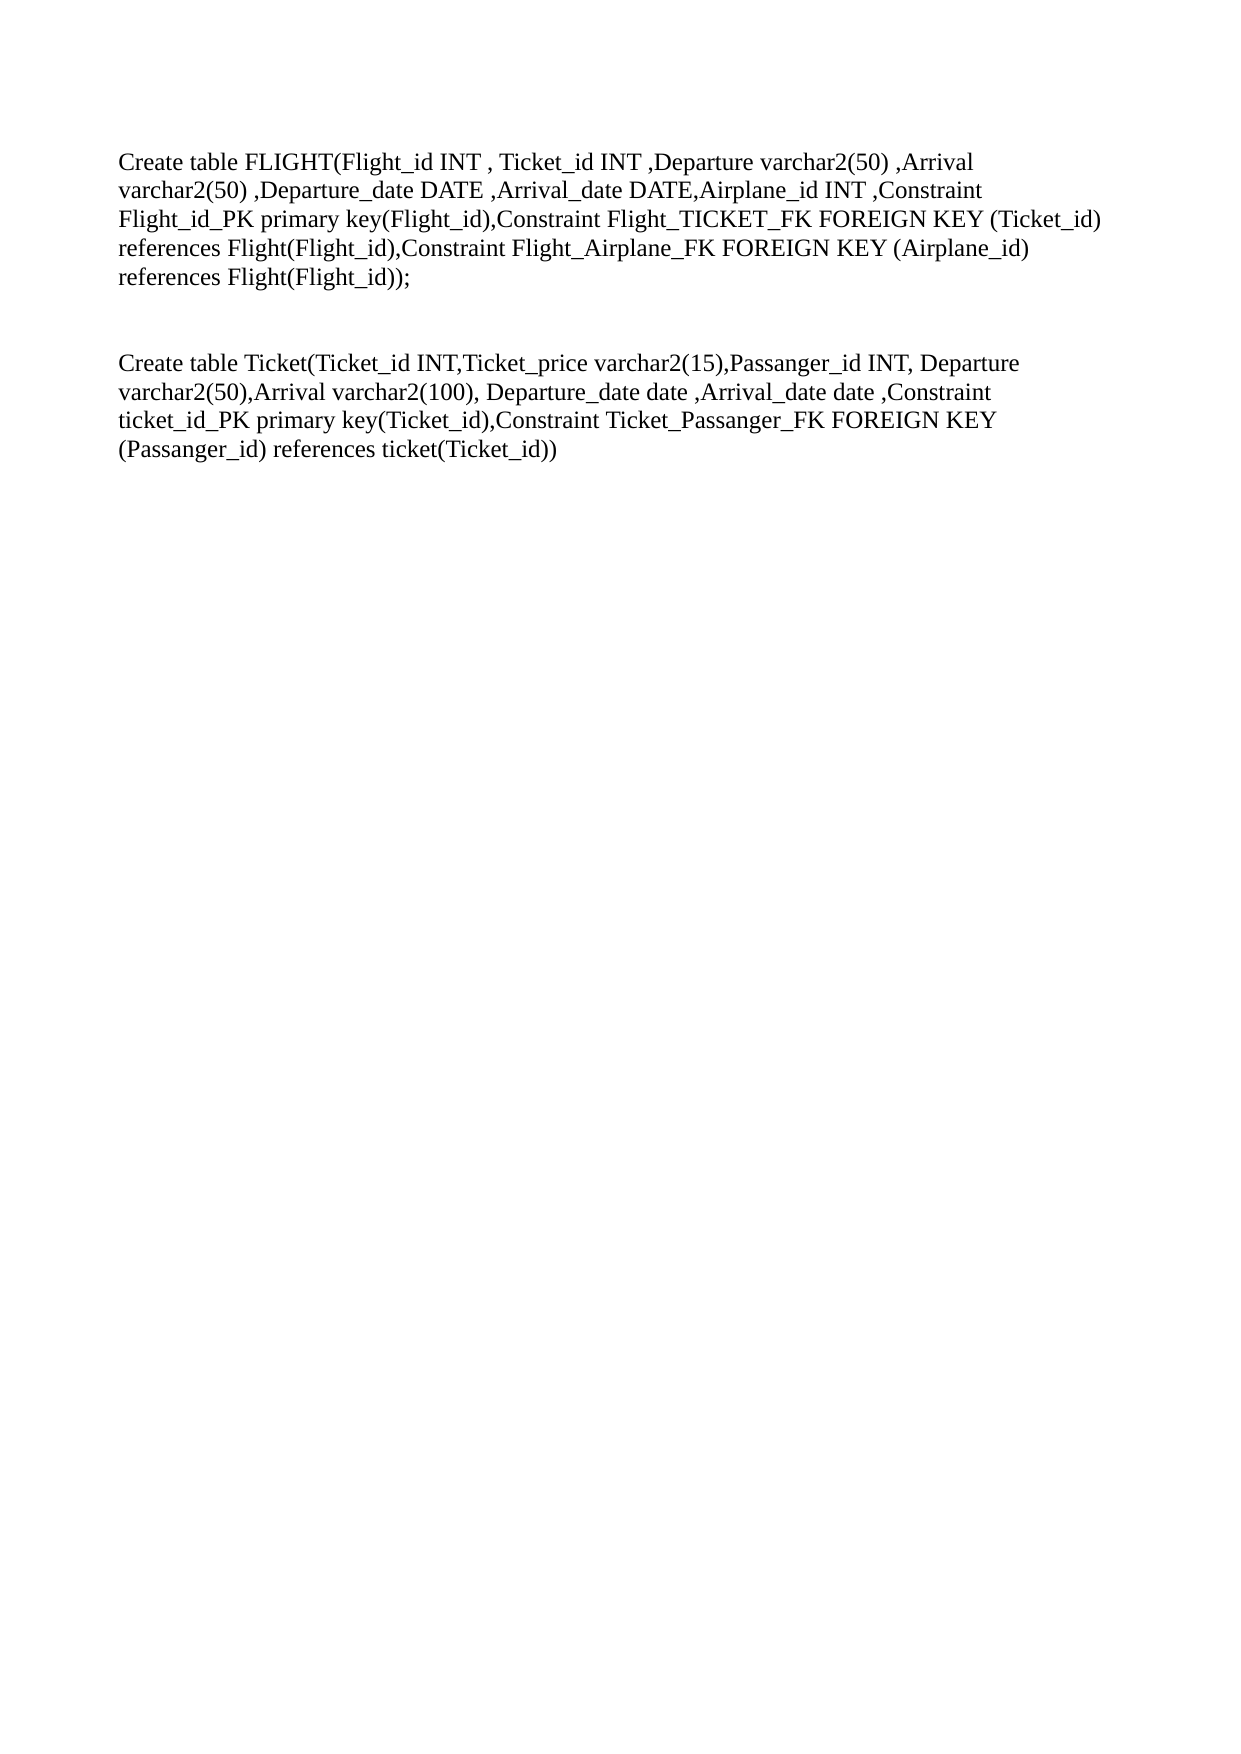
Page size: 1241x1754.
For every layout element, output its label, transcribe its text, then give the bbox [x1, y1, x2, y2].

text Create table Ticket(Ticket_id INT,Ticket_price varchar2(15),Passanger_id INT, Departure varchar2(50),Arrival varchar2(100), Departure_date date ,Arrival_date date ,Constraint ticket_id_PK primary key(Ticket_id),Constraint Ticket_Passanger_FK FOREIGN KEY (Passanger_id) references ticket(Ticket_id)) [118, 348, 1122, 463]
text Create table FLIGHT(Flight_id INT , Ticket_id INT ,Departure varchar2(50) ,Arrival varchar2(50) ,Departure_date DATE ,Arrival_date DATE,Airplane_id INT ,Constraint Flight_id_PK primary key(Flight_id),Constraint Flight_TICKET_FK FOREIGN KEY (Ticket_id) references Flight(Flight_id),Constraint Flight_Airplane_FK FOREIGN KEY (Airplane_id) references Flight(Flight_id)); [118, 147, 1122, 291]
